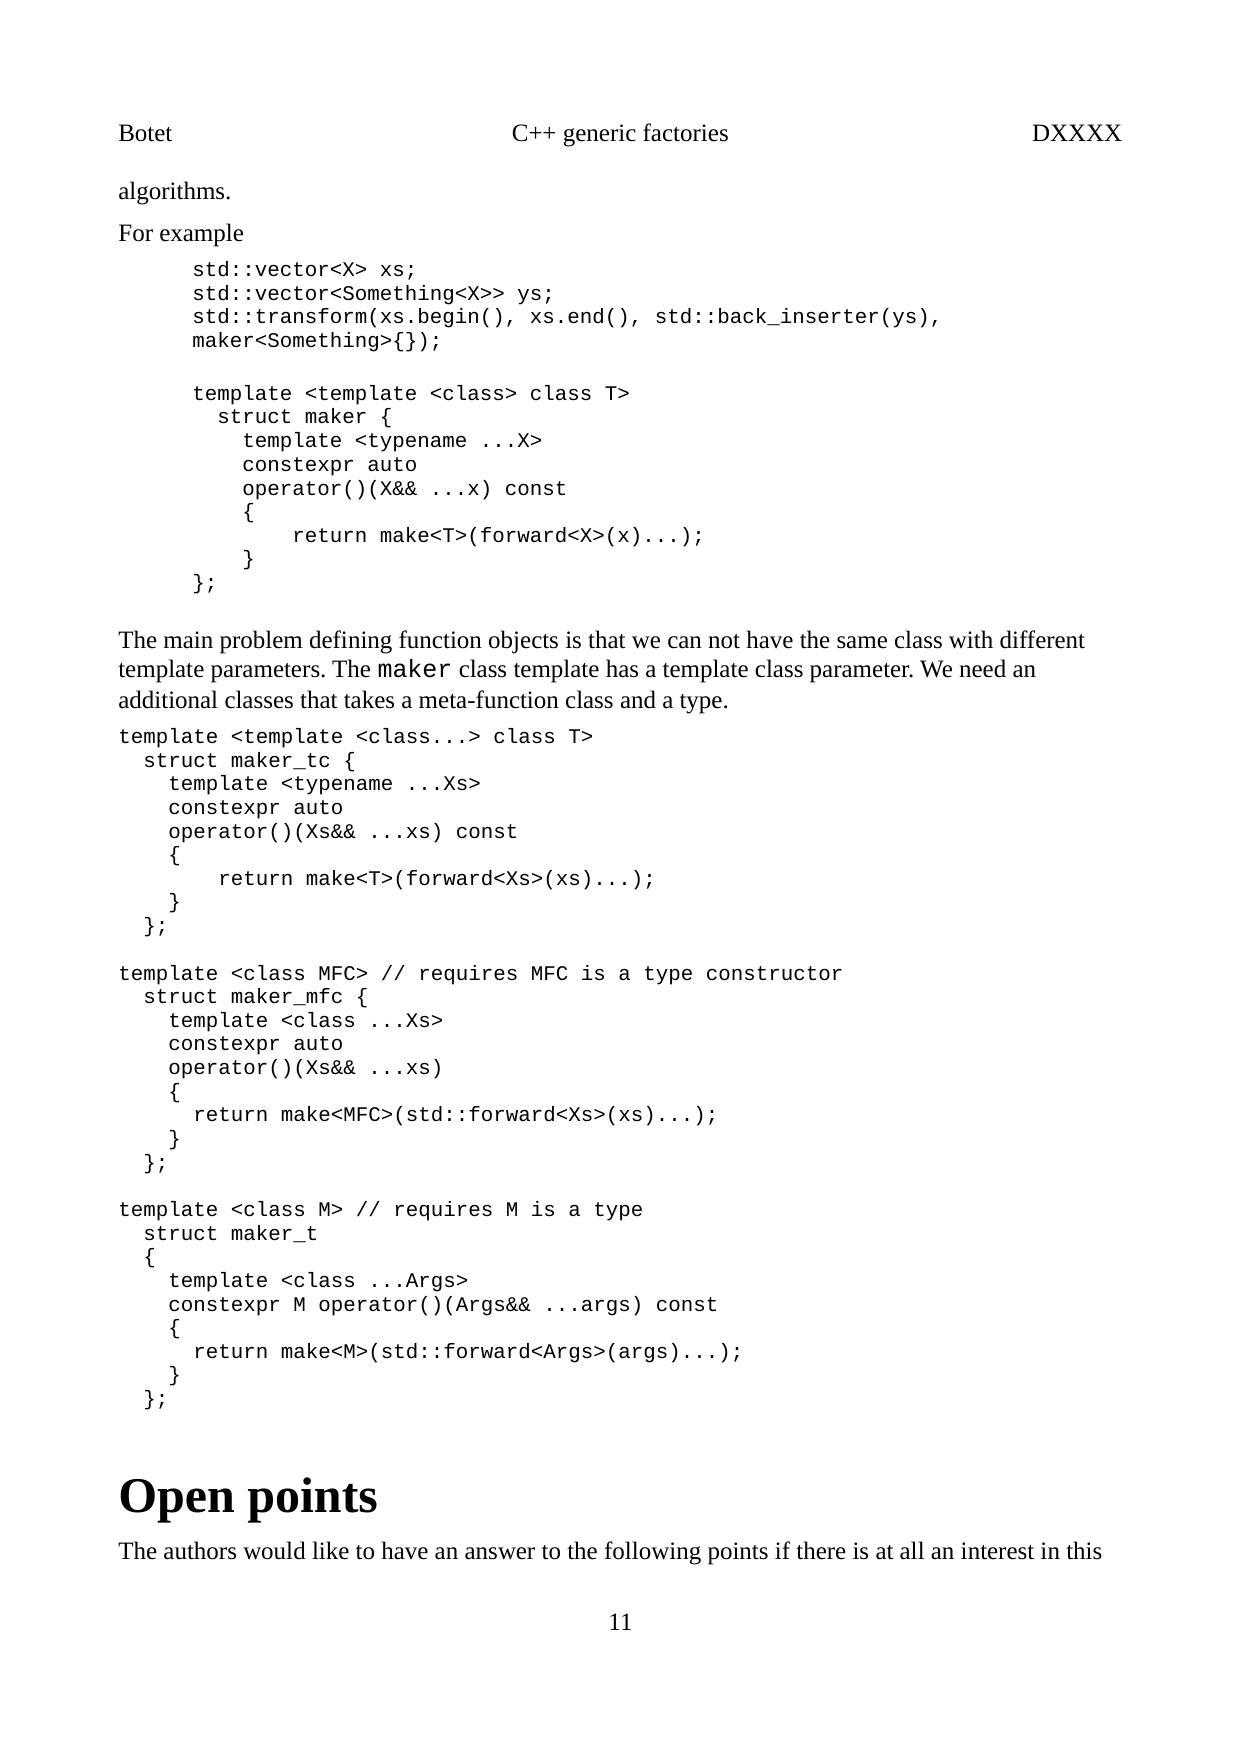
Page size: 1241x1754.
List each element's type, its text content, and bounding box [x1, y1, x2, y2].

text } [118, 892, 1122, 915]
text return make<T>(forward<X>(x)...); [192, 525, 1122, 548]
text } [118, 1128, 1122, 1152]
text { [118, 1317, 1122, 1341]
text template <template <class...> class T> [118, 726, 1122, 750]
text template <class M> // requires M is a type [118, 1199, 1122, 1223]
text struct maker_mfc { [118, 986, 1122, 1010]
text std::transform(xs.begin(), xs.end(), std::back_inserter(ys), maker<Something>{}); [192, 306, 1122, 353]
text For example [118, 218, 1122, 246]
text template <class ...Xs> [118, 1010, 1122, 1033]
text }; [118, 1152, 1122, 1175]
text struct maker { [192, 407, 1122, 430]
text }; [192, 572, 1122, 596]
text } [192, 548, 1122, 572]
text struct maker_t [118, 1223, 1122, 1246]
text constexpr M operator()(Args&& ...args) const [118, 1293, 1122, 1317]
text template <class ...Args> [118, 1270, 1122, 1293]
text { [118, 1081, 1122, 1104]
text { [118, 1246, 1122, 1270]
text { [192, 501, 1122, 525]
text return make<T>(forward<Xs>(xs)...); [118, 868, 1122, 892]
text template <template <class> class T> [192, 383, 1122, 407]
text }; [118, 915, 1122, 939]
text std::vector<Something<X>> ys; [192, 282, 1122, 306]
text The main problem defining function objects is that we can not have the same class with different template parameters. The maker class template has a template class parameter. We need an additional classes that takes a meta-function class and a type. [118, 625, 1122, 713]
text return make<M>(std::forward<Args>(args)...); [118, 1341, 1122, 1364]
text algorithms. [118, 176, 1122, 205]
text std::vector<X> xs; [192, 259, 1122, 282]
text The authors would like to have an answer to the following points if there is at all an interest in this [118, 1536, 1122, 1565]
text operator()(X&& ...x) const [192, 477, 1122, 501]
text } [118, 1364, 1122, 1388]
text constexpr auto [192, 454, 1122, 477]
text constexpr auto [118, 1033, 1122, 1057]
text template <typename ...X> [192, 430, 1122, 454]
text { [118, 844, 1122, 868]
text }; [118, 1388, 1122, 1412]
text operator()(Xs&& ...xs) [118, 1057, 1122, 1081]
text template <typename ...Xs> [118, 773, 1122, 797]
text struct maker_tc { [118, 750, 1122, 773]
text operator()(Xs&& ...xs) const [118, 821, 1122, 844]
subtitle Open points [118, 1466, 1122, 1524]
text template <class MFC> // requires MFC is a type constructor [118, 962, 1122, 986]
text return make<MFC>(std::forward<Xs>(xs)...); [118, 1104, 1122, 1128]
text constexpr auto [118, 797, 1122, 821]
